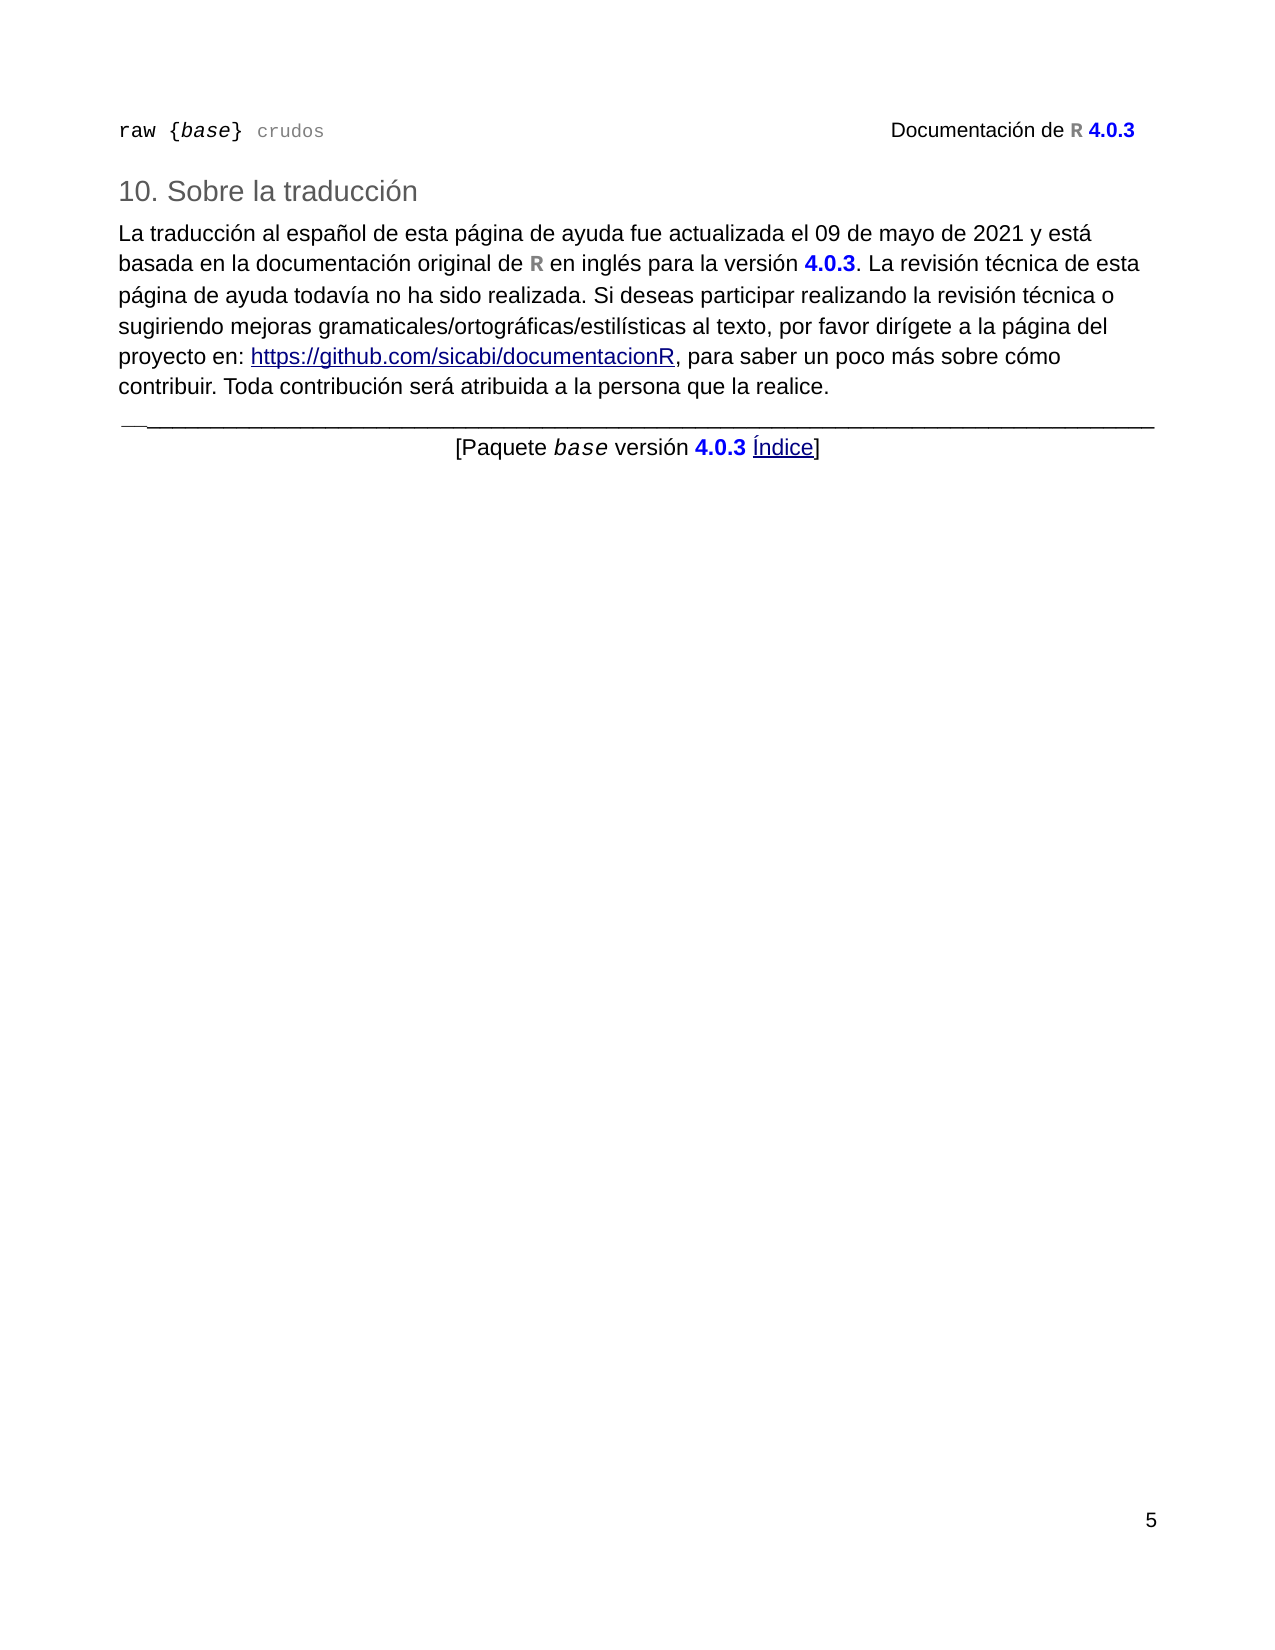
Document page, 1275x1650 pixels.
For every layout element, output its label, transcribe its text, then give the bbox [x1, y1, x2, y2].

subtitle 10. Sobre la traducción [118, 174, 1157, 208]
text [Paquete base versión 4.0.3 Índice] [118, 433, 1157, 462]
text La traducción al español de esta página de ayuda fue actualizada el 09 de mayo de 2021 y está basada en la documentación original de R en inglés para la versión 4.0.3. La revisión técnica de esta página de ayuda todavía no ha sido realizada. Si deseas participar realizando la revisión técnica o sugiriendo mejoras gramaticales/ortográficas/estilísticas al texto, por favor dirígete a la página del proyecto en: https://github.com/sicabi/documentacionR, para saber un poco más sobre cómo contribuir. Toda contribución será atribuida a la persona que la realice. [118, 220, 1157, 399]
text _________________________________________________________________________________ [118, 403, 1157, 430]
